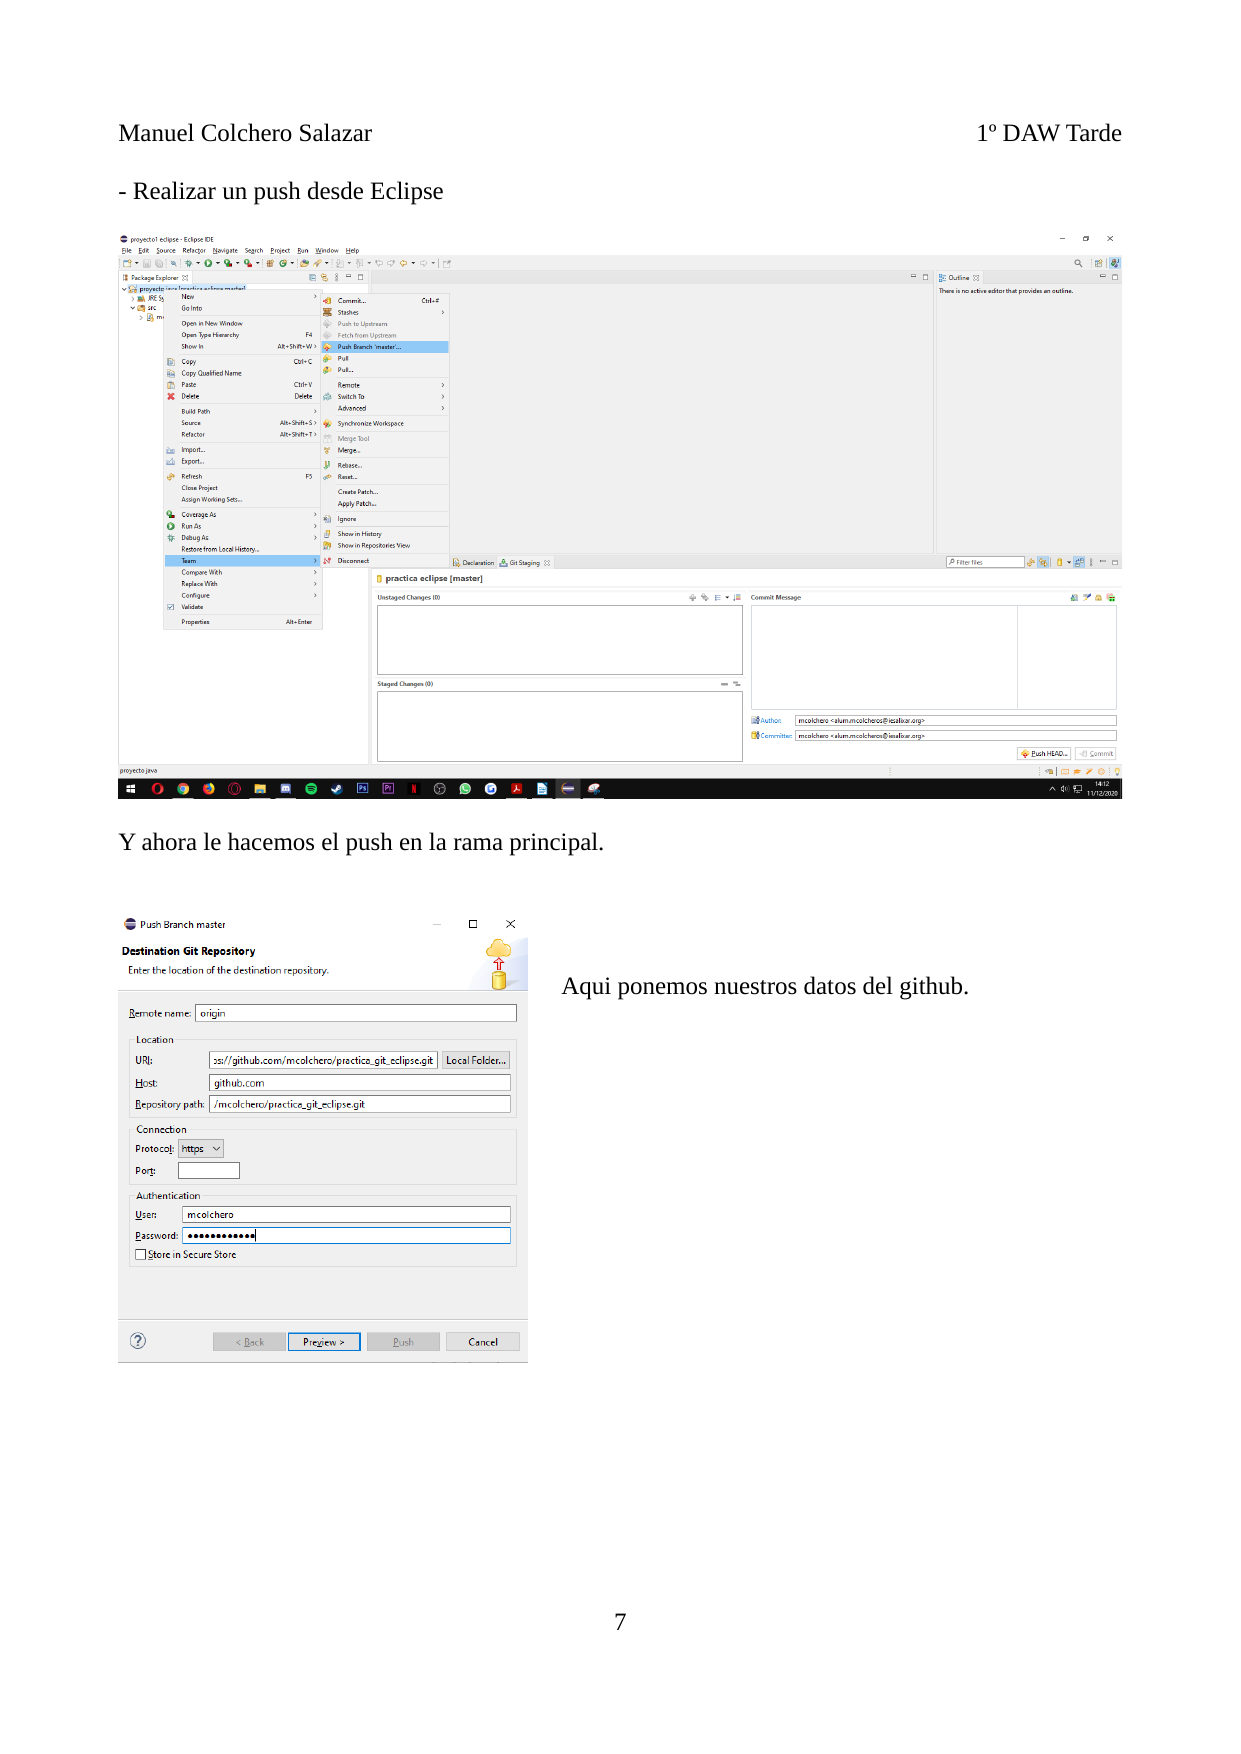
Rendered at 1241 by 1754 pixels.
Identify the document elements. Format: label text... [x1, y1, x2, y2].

picture [118, 233, 1123, 799]
text - Realizar un push desde Eclipse [118, 176, 1122, 205]
picture [118, 913, 528, 1363]
text Aqui ponemos nuestros datos del github. [528, 971, 1122, 1000]
text Y ahora le hacemos el push en la rama principal. [118, 827, 1122, 856]
